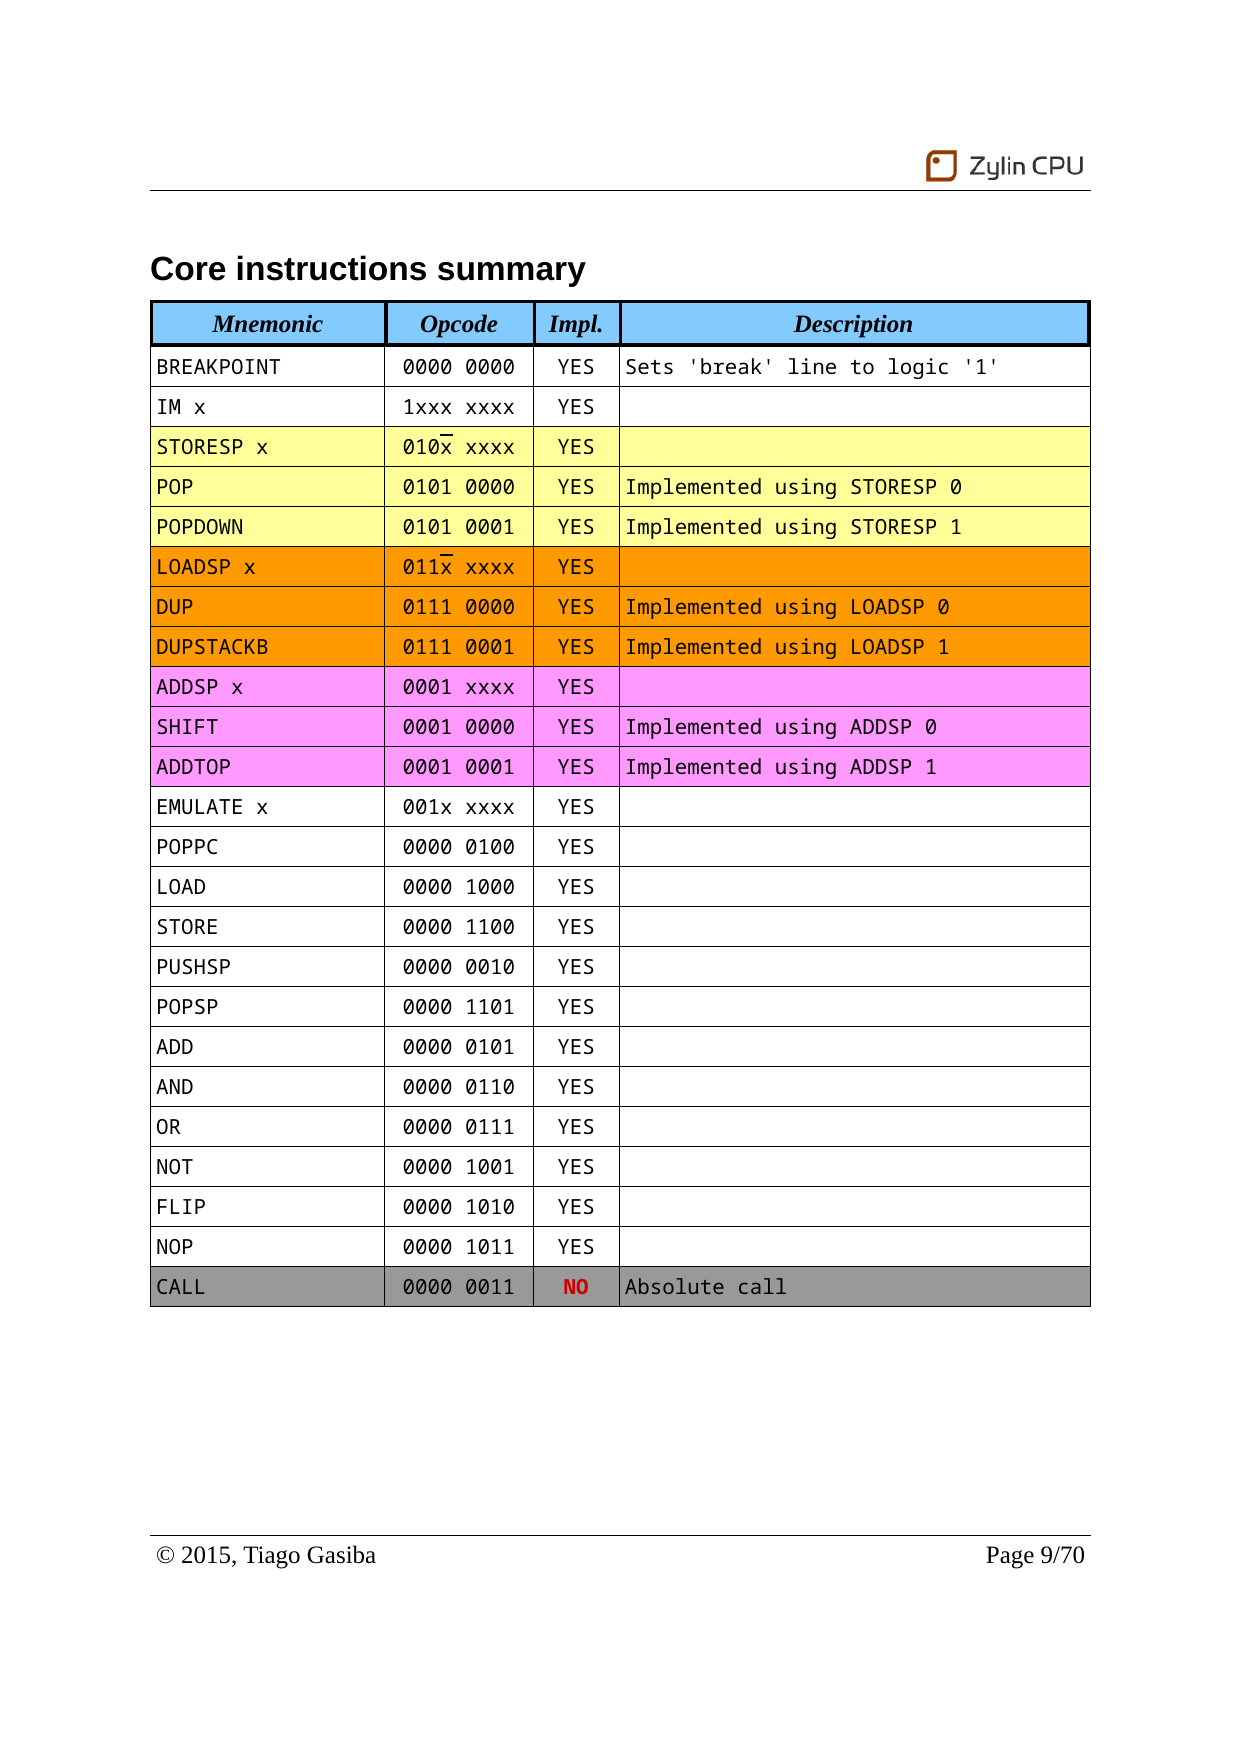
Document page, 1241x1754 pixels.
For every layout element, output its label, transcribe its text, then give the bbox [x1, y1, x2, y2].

table_header Opcode [388, 303, 533, 343]
table_cell 0000 0111 [385, 1107, 533, 1146]
table_cell [620, 947, 1090, 986]
table_cell 0000 0010 [385, 947, 533, 986]
table_cell 001x xxxx [385, 787, 533, 826]
table_cell 0001 0001 [385, 747, 533, 786]
table_cell 0101 0001 [385, 507, 533, 546]
table_cell NOT [151, 1147, 384, 1186]
table_cell 010x xxxx [385, 427, 533, 466]
table_cell [620, 1067, 1090, 1106]
table_cell POPPC [151, 827, 384, 866]
table_cell [620, 1107, 1090, 1146]
table_cell AND [151, 1067, 384, 1106]
table_cell 0000 1001 [385, 1147, 533, 1186]
table_cell ADD [151, 1027, 384, 1066]
table_header Impl. [536, 303, 619, 343]
table_cell YES [534, 547, 619, 586]
table_cell YES [534, 467, 619, 506]
table_header Description [622, 303, 1087, 343]
table_cell [620, 1227, 1090, 1266]
table_cell BREAKPOINT [151, 347, 384, 386]
table_cell LOAD [151, 867, 384, 906]
table_cell 0111 0001 [385, 627, 533, 666]
table_cell YES [534, 1027, 619, 1066]
table_cell [620, 1147, 1090, 1186]
table_cell 011x xxxx [385, 547, 533, 586]
table_cell PUSHSP [151, 947, 384, 986]
table_cell NOP [151, 1227, 384, 1266]
table_cell YES [534, 627, 619, 666]
table_cell LOADSP x [151, 547, 384, 586]
table_cell Implemented using LOADSP 0 [620, 587, 1090, 626]
table_cell [620, 787, 1090, 826]
table_cell [620, 1027, 1090, 1066]
table_cell YES [534, 1147, 619, 1186]
table_cell DUPSTACKB [151, 627, 384, 666]
table_cell Implemented using STORESP 0 [620, 467, 1090, 506]
table_cell YES [534, 867, 619, 906]
table_cell YES [534, 1187, 619, 1226]
table_cell Implemented using ADDSP 1 [620, 747, 1090, 786]
table_cell [620, 987, 1090, 1026]
table_cell YES [534, 827, 619, 866]
table_cell DUP [151, 587, 384, 626]
table_cell YES [534, 387, 619, 426]
picture [922, 148, 1151, 185]
table_cell YES [534, 1107, 619, 1146]
table_cell STORE [151, 907, 384, 946]
table_cell STORESP x [151, 427, 384, 466]
table_cell FLIP [151, 1187, 384, 1226]
table_cell YES [534, 1227, 619, 1266]
table_cell YES [534, 427, 619, 466]
table_cell 0000 1101 [385, 987, 533, 1026]
table_cell YES [534, 707, 619, 746]
table_cell 0000 0011 [385, 1267, 533, 1306]
table_cell 0000 1000 [385, 867, 533, 906]
table_cell POPDOWN [151, 507, 384, 546]
table_cell [620, 667, 1090, 706]
table_cell 0000 1100 [385, 907, 533, 946]
subtitle Core instructions summary [150, 249, 1091, 288]
table_cell POPSP [151, 987, 384, 1026]
table_cell [620, 427, 1090, 466]
table_cell YES [534, 787, 619, 826]
table_cell 0111 0000 [385, 587, 533, 626]
table_cell [620, 867, 1090, 906]
table_cell EMULATE x [151, 787, 384, 826]
table_cell YES [534, 507, 619, 546]
table_cell CALL [151, 1267, 384, 1306]
table_cell [620, 907, 1090, 946]
table_cell ADDTOP [151, 747, 384, 786]
table_cell [620, 1187, 1090, 1226]
table_cell 0000 0000 [385, 347, 533, 386]
table_cell Implemented using ADDSP 0 [620, 707, 1090, 746]
table_cell YES [534, 347, 619, 386]
table_cell YES [534, 947, 619, 986]
table_cell POP [151, 467, 384, 506]
table_cell 0000 0110 [385, 1067, 533, 1106]
table_cell YES [534, 1067, 619, 1106]
table_cell 0000 1010 [385, 1187, 533, 1226]
table_cell [620, 827, 1090, 866]
table_cell Absolute call [620, 1267, 1090, 1306]
table_cell 1xxx xxxx [385, 387, 533, 426]
table_cell Implemented using STORESP 1 [620, 507, 1090, 546]
table_cell YES [534, 987, 619, 1026]
table_header Mnemonic [153, 303, 384, 343]
table_cell Implemented using LOADSP 1 [620, 627, 1090, 666]
table_cell 0101 0000 [385, 467, 533, 506]
table_cell YES [534, 667, 619, 706]
table_cell YES [534, 587, 619, 626]
table_cell OR [151, 1107, 384, 1146]
table_cell YES [534, 907, 619, 946]
table_cell 0000 0101 [385, 1027, 533, 1066]
table_cell 0000 0100 [385, 827, 533, 866]
table_cell IM x [151, 387, 384, 426]
table_cell ADDSP x [151, 667, 384, 706]
table_cell [620, 547, 1090, 586]
table_cell SHIFT [151, 707, 384, 746]
table_cell Sets 'break' line to logic '1' [620, 347, 1090, 386]
table_cell 0000 1011 [385, 1227, 533, 1266]
table_cell [620, 387, 1090, 426]
table_cell 0001 0000 [385, 707, 533, 746]
table_cell 0001 xxxx [385, 667, 533, 706]
table_cell NO [534, 1267, 619, 1306]
table_cell YES [534, 747, 619, 786]
